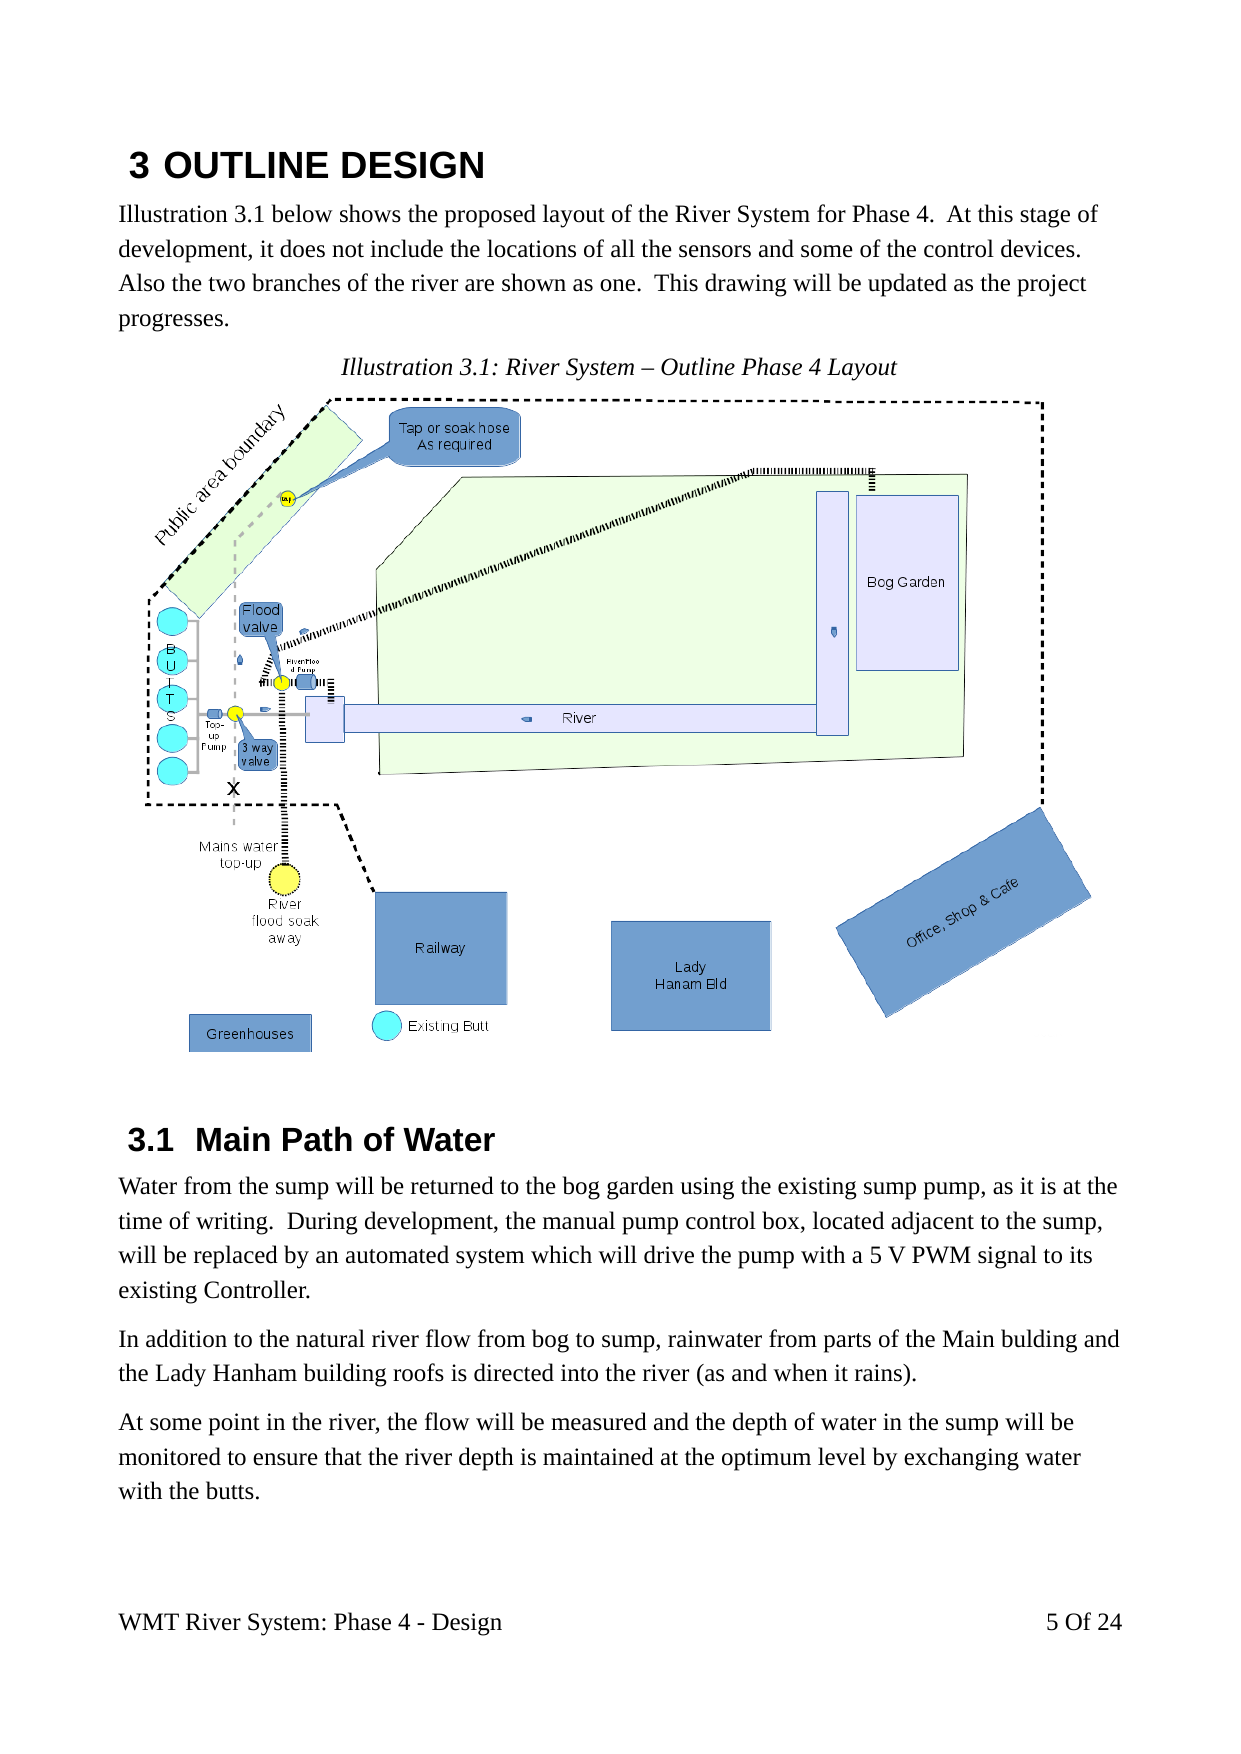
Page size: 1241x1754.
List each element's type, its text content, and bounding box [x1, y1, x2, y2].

text At some point in the river, the flow will be measured and the depth of water in the sump will be monitored to ensure that the river depth is maintained at the optimum level by exchanging water with the butts. [118, 1407, 1122, 1505]
text In addition to the natural river flow from bog to sump, rainwater from parts of the Main bulding and the Lady Hanham building roofs is directed into the river (as and when it rains). [118, 1324, 1122, 1387]
text Illustration 3.1 below shows the proposed layout of the River System for Phase 4. At this stage of development, it does not include the locations of all the sensors and some of the control devices. Also the two branches of the river are shown as one. This drawing will be updated as the project progresses. [118, 199, 1122, 331]
picture [140, 393, 1100, 1052]
text Water from the sump will be returned to the bog garden using the existing sump pump, as it is at the time of writing. During development, the manual pump control box, located adjacent to the sump, will be replaced by an automated system which will drive the pump with a 5 V PWM signal to its existing Controller. [118, 1171, 1122, 1303]
subtitle Main Path of Water [118, 1120, 1122, 1159]
subtitle OUTLINE DESIGN [118, 143, 1122, 187]
text Illustration 3.1: River System – Outline Phase 4 Layout [118, 352, 1122, 381]
